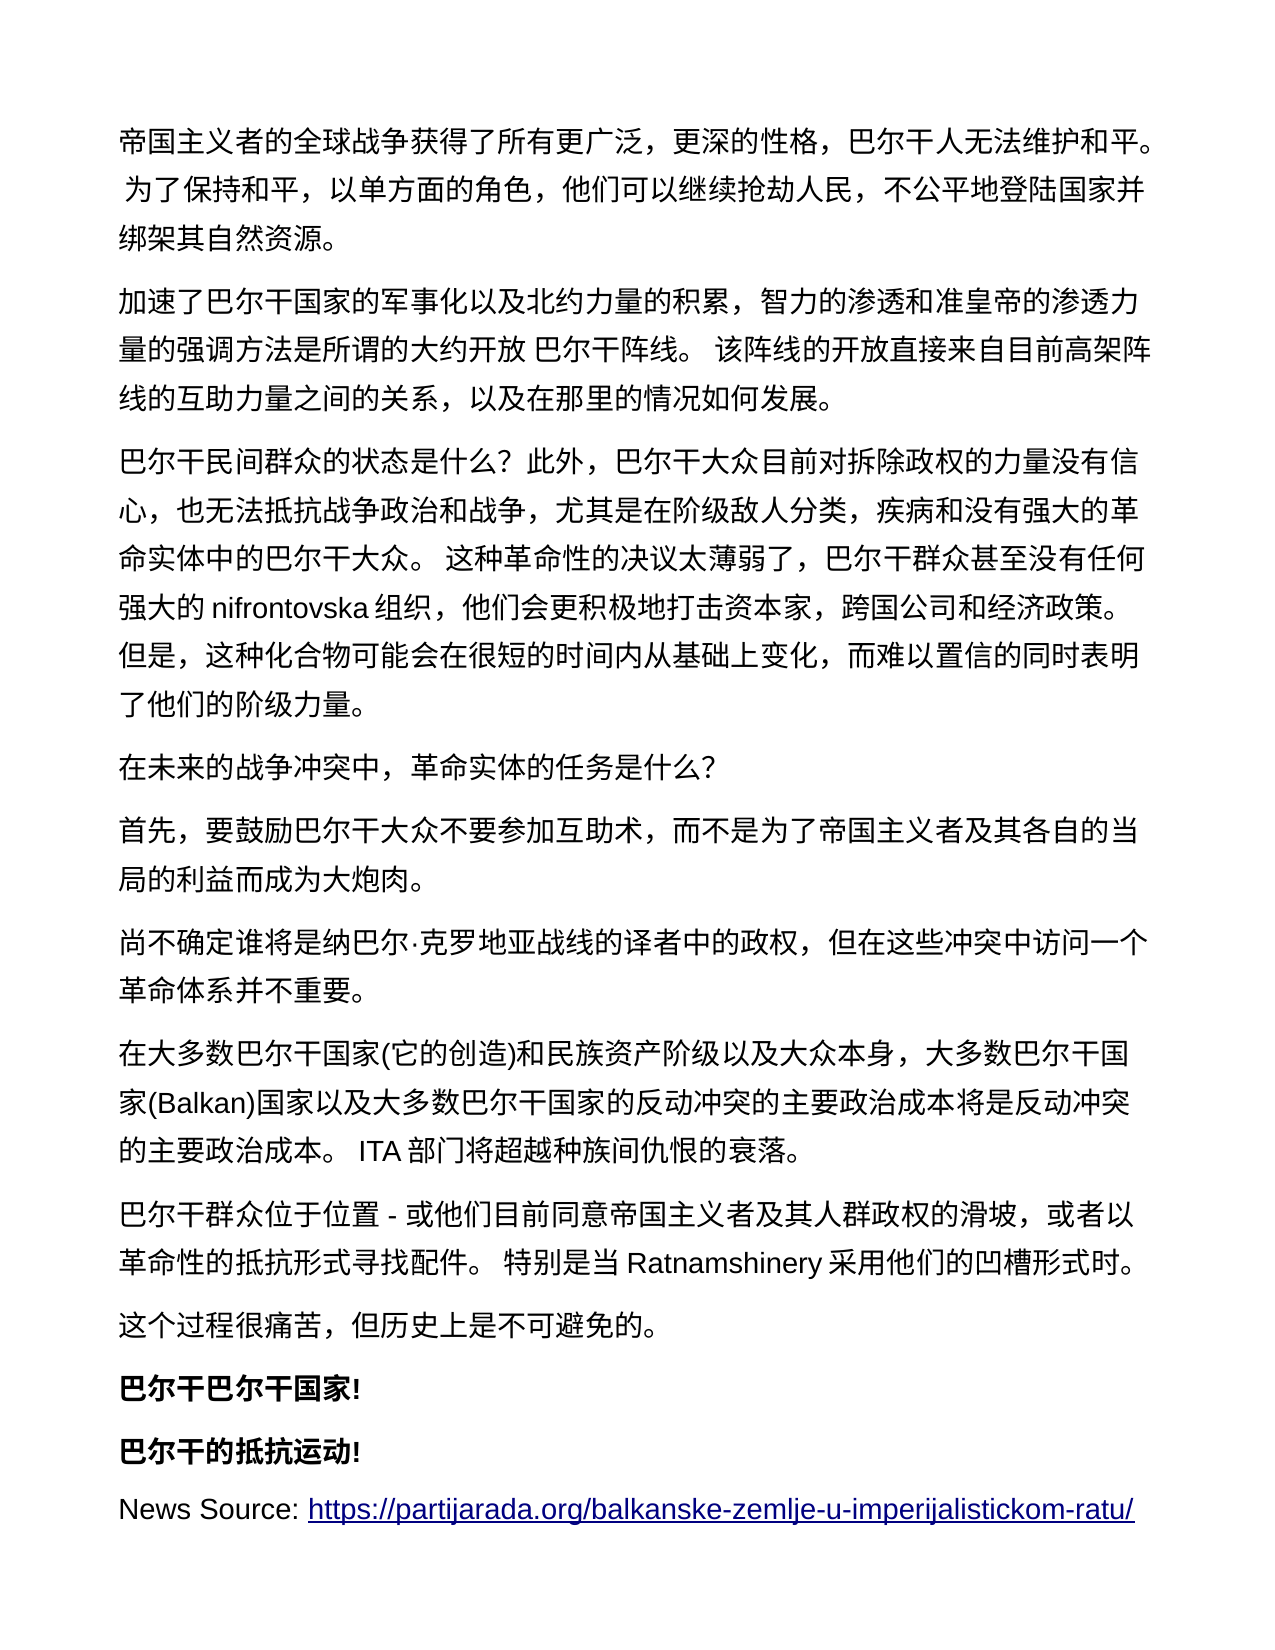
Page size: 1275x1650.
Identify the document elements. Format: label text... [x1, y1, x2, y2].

text 巴尔干巴尔干国家! [118, 1366, 1157, 1408]
text 帝国主义者的全球战争获得了所有更广泛，更深的性格，巴尔干人无法维护和平。 为了保持和平，以单方面的角色，他们可以继续抢劫人民，不公平地登陆国家并绑架其自然资源。 [118, 118, 1157, 257]
text 首先，要鼓励巴尔干大众不要参加互助术，而不是为了帝国主义者及其各自的当局的利益而成为大炮肉。 [118, 807, 1157, 898]
text 巴尔干民间群众的状态是什么？此外，巴尔干大众目前对拆除政权的力量没有信心，也无法抵抗战争政治和战争，尤其是在阶级敌人分类，疾病和没有强大的革命实体中的巴尔干大众。 这种革命性的决议太薄弱了，巴尔干群众甚至没有任何强大的nifrontovska组织，他们会更积极地打击资本家，跨国公司和经济政策。 但是，这种化合物可能会在很短的时间内从基础上变化，而难以置信的同时表明了他们的阶级力量。 [118, 438, 1157, 723]
text 加速了巴尔干国家的军事化以及北约力量的积累，智力的渗透和准皇帝的渗透力量的强调方法是所谓的大约开放 巴尔干阵线。 该阵线的开放直接来自目前高架阵线的互助力量之间的关系，以及在那里的情况如何发展。 [118, 278, 1157, 418]
text 巴尔干群众位于位置 - 或他们目前同意帝国主义者及其人群政权的滑坡，或者以革命性的抵抗形式寻找配件。 特别是当Ratnamshinery采用他们的凹槽形式时。 [118, 1191, 1157, 1282]
text 巴尔干的抵抗运动! [118, 1429, 1157, 1471]
text 这个过程很痛苦，但历史上是不可避免的。 [118, 1303, 1157, 1345]
text 在未来的战争冲突中，革命实体的任务是什么？ [118, 744, 1157, 787]
text 在大多数巴尔干国家(它的创造)和民族资产​​阶级以及大众本身，大多数巴尔干国家(Balkan)国家以及大多数巴尔干国家的反动冲突的主要政治成本将是反动冲突的主要政治成本。 ITA部门将超越种族间仇恨的衰落。 [118, 1031, 1157, 1170]
text 尚不确定谁将是纳巴尔·克罗地亚战线的译者中的政权，但在这些冲突中访问一个革命体系并不重要。 [118, 919, 1157, 1010]
text News Source: https://partijarada.org/balkanske-zemlje-u-imperijalistickom-ratu/ [118, 1492, 1157, 1526]
